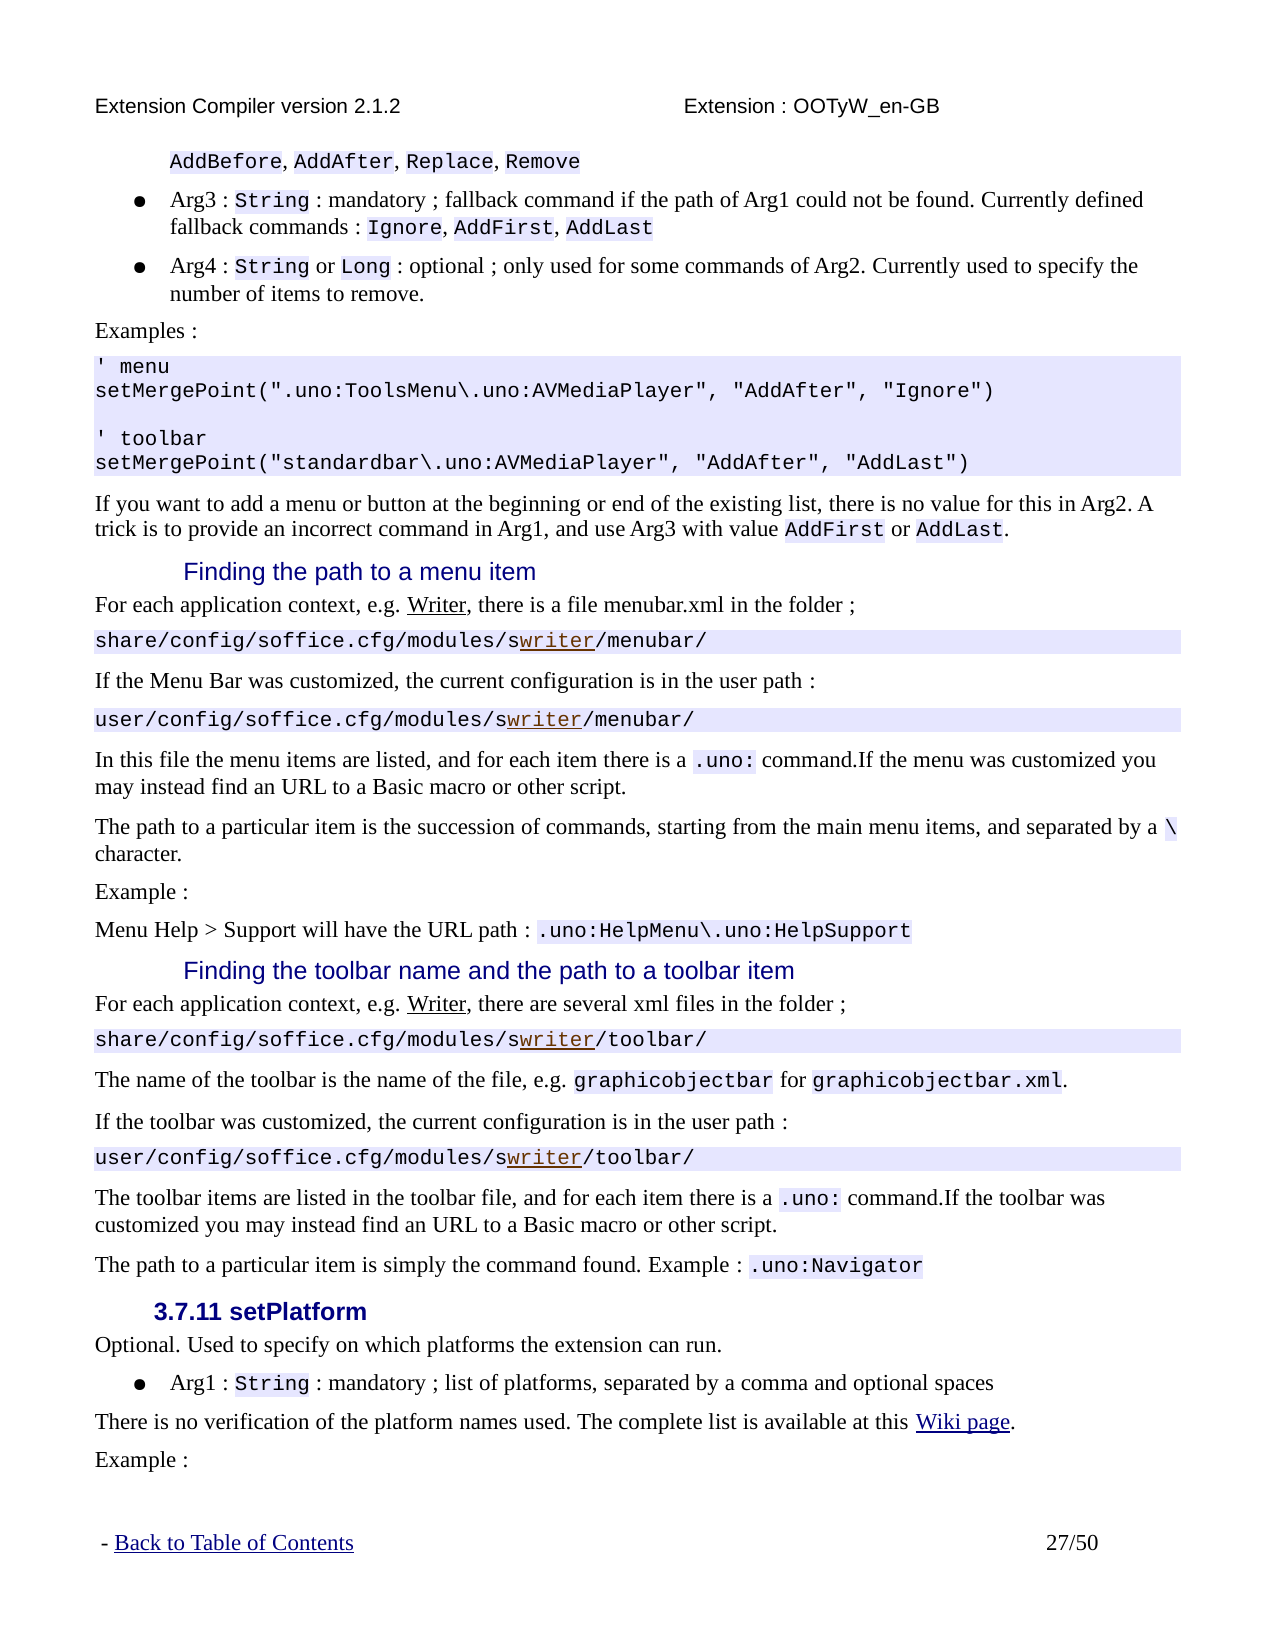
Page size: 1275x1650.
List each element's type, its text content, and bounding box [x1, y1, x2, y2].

text The toolbar items are listed in the toolbar file, and for each item there is a .uno: command.If the toolbar was customized you may instead find an URL to a Basic macro or other script. [94, 1185, 1181, 1238]
text There is no verification of the platform names used. The complete list is available at this Wiki page. [94, 1409, 1181, 1435]
text For each application context, e.g. Writer, there are several xml files in the folder ; [94, 991, 1181, 1016]
text For each application context, e.g. Writer, there is a file menubar.xml in the folder ; [94, 592, 1181, 617]
subtitle Finding the path to a menu item [183, 558, 1181, 586]
text share/config/soffice.cfg/modules/swriter/toolbar/ [94, 1029, 520, 1053]
text The path to a particular item is the succession of commands, starting from the main menu items, and separated by a \ character. [94, 814, 1181, 867]
text Examples : [94, 318, 1181, 344]
text The path to a particular item is simply the command found. Example : .uno:Navigator [94, 1252, 1181, 1279]
text In this file the menu items are listed, and for each item there is a .uno: command.If the menu was customized you may instead find an URL to a Basic macro or other script. [94, 747, 1181, 799]
text ' menu [94, 356, 1181, 380]
text ' toolbar [94, 428, 1181, 452]
text If the Menu Bar was customized, the current configuration is in the user path : [94, 668, 1181, 694]
text share/config/soffice.cfg/modules/swriter/menubar/ [94, 630, 520, 654]
text setMergePoint(".uno:ToolsMenu\.uno:AVMediaPlayer", "AddAfter", "Ignore") [94, 380, 1181, 404]
text user/config/soffice.cfg/modules/swriter/toolbar/ [582, 1147, 1181, 1171]
text The name of the toolbar is the name of the file, e.g. graphicobjectbar for graphicobjectbar.xml. [94, 1067, 1181, 1094]
text share/config/soffice.cfg/modules/swriter/menubar/ [594, 630, 1181, 654]
text If you want to add a menu or button at the beginning or end of the existing list, there is no value for this in Arg2. A trick is to provide an incorrect command in Arg1, and use Arg3 with value AddFirst or AddLast. [94, 491, 1181, 543]
text user/config/soffice.cfg/modules/swriter/menubar/ [94, 708, 1181, 732]
subtitle setPlatform [153, 1298, 1181, 1326]
text Optional. Used to specify on which platforms the extension can run. [94, 1332, 1181, 1357]
list Arg4 : String or Long : optional ; only used for some commands of Arg2. Currently used to specify the number of items to remove. [132, 253, 1181, 306]
text If the toolbar was customized, the current configuration is in the user path : [94, 1109, 1181, 1134]
text Example : [94, 879, 1181, 905]
text user/config/soffice.cfg/modules/swriter/toolbar/ [94, 1147, 507, 1171]
list Arg3 : String : mandatory ; fallback command if the path of Arg1 could not be found. Currently defined fallback commands : Ignore, AddFirst, AddLast [132, 187, 1181, 241]
subtitle Finding the toolbar name and the path to a toolbar item [183, 957, 1181, 985]
text Example : [94, 1447, 1181, 1473]
list Arg1 : String : mandatory ; list of platforms, separated by a comma and optional spaces [132, 1370, 1181, 1397]
text setMergePoint("standardbar\.uno:AVMediaPlayer", "AddAfter", "AddLast") [94, 452, 1181, 476]
text Menu Help > Support will have the URL path : .uno:HelpMenu\.uno:HelpSupport [94, 917, 1181, 944]
text share/config/soffice.cfg/modules/swriter/toolbar/ [594, 1029, 1181, 1053]
list AddBefore, AddAfter, Replace, Remove [132, 147, 1181, 174]
